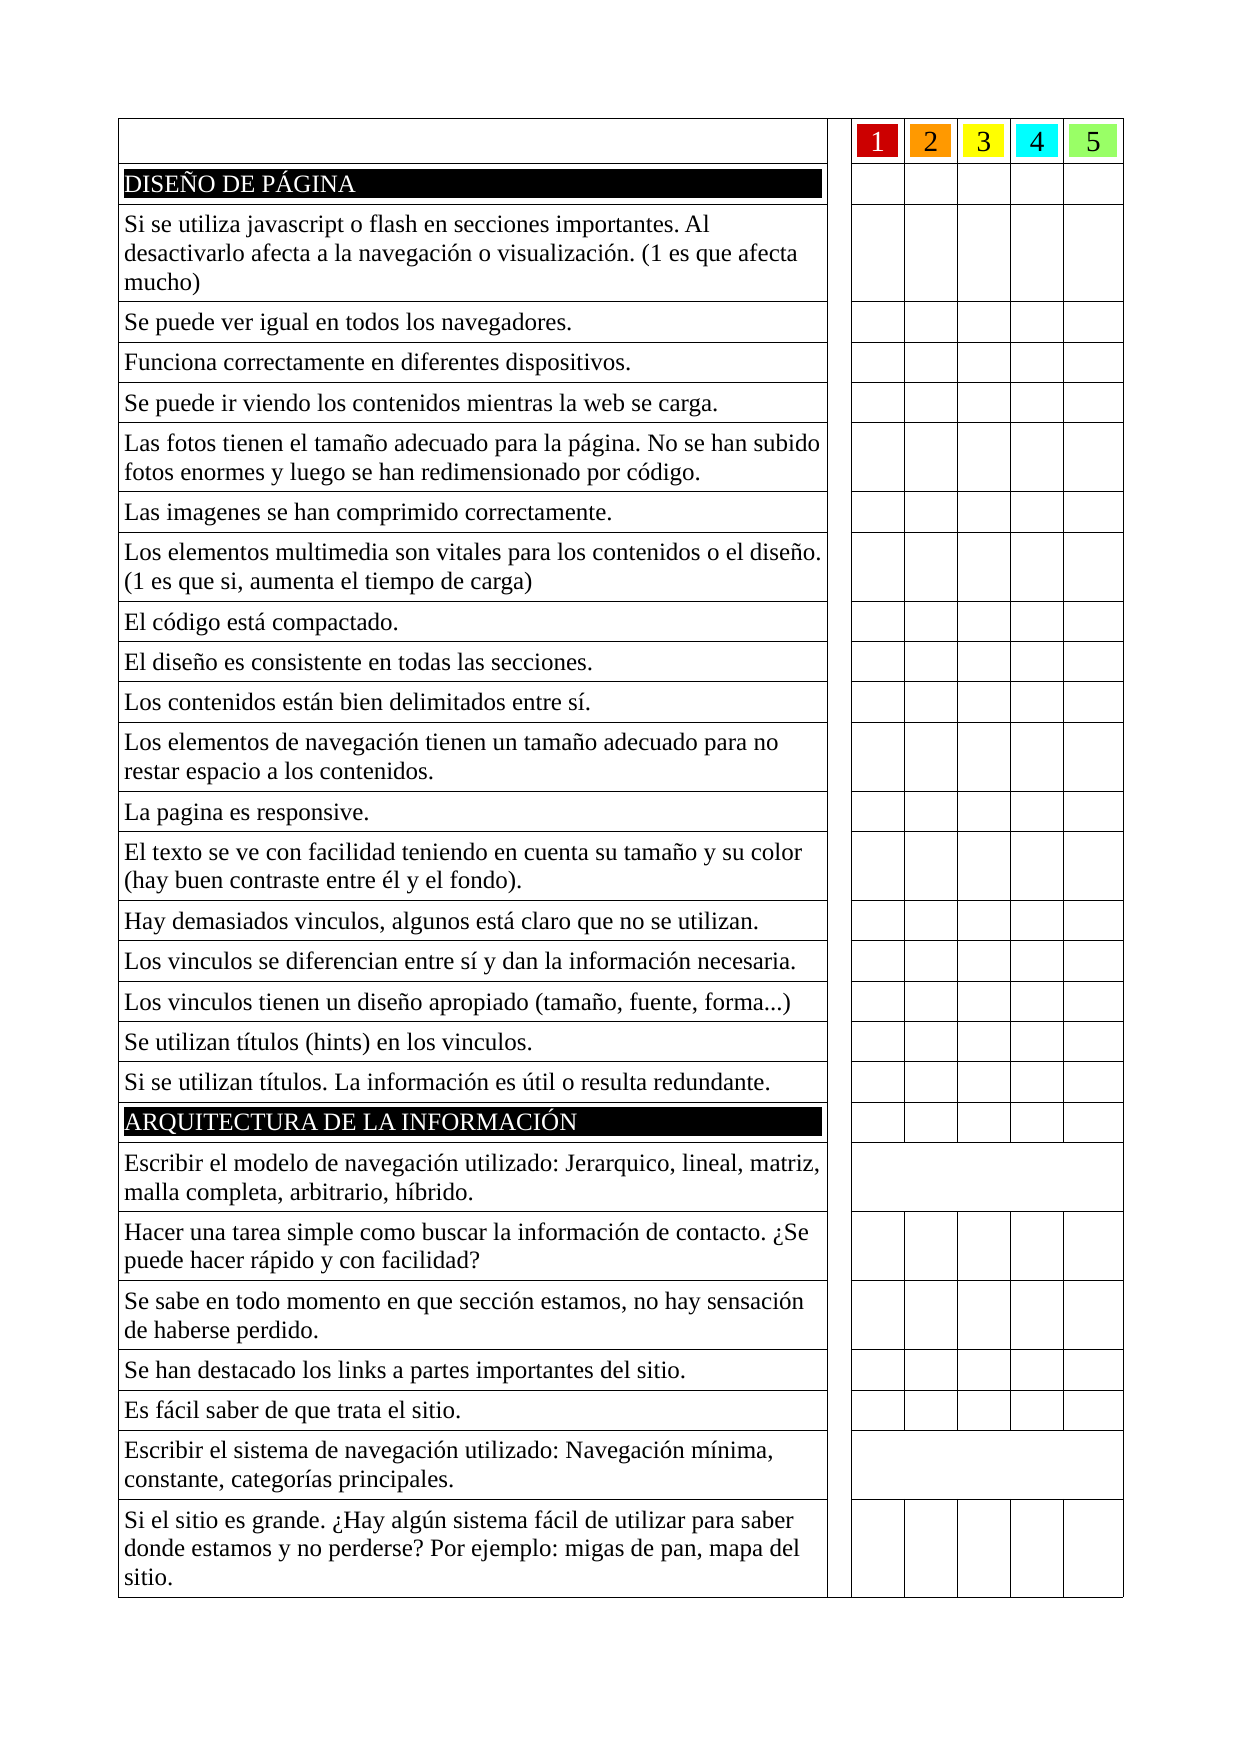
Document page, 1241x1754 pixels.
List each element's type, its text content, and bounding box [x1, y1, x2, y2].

table_cell [852, 1212, 904, 1280]
table_cell [852, 723, 904, 791]
table_header 5 [1064, 119, 1123, 163]
table_cell [1064, 302, 1123, 342]
table_cell [852, 832, 904, 900]
table_cell [1064, 792, 1123, 831]
table_cell Hacer una tarea simple como buscar la información de contacto. ¿Se puede hacer rápido y con facilidad? [119, 1212, 827, 1280]
table_cell Los elementos multimedia son vitales para los contenidos o el diseño. (1 es que si, aumenta el tiempo de carga) [119, 533, 827, 601]
table_cell [958, 941, 1010, 981]
table_cell [852, 1431, 1123, 1499]
table_cell [958, 1062, 1010, 1102]
table_cell [1064, 164, 1123, 203]
table_cell [1064, 642, 1123, 681]
table_cell [852, 1062, 904, 1102]
table_cell [1011, 1350, 1063, 1389]
table_cell [852, 901, 904, 940]
table_cell La pagina es responsive. [119, 792, 827, 831]
table_cell [852, 792, 904, 831]
table_cell El diseño es consistente en todas las secciones. [119, 642, 827, 681]
table_cell [1011, 533, 1063, 601]
table_cell [905, 832, 957, 900]
table_cell Se sabe en todo momento en que sección estamos, no hay sensación de haberse perdido. [119, 1281, 827, 1349]
table_cell [958, 1350, 1010, 1389]
table_cell [1011, 1103, 1063, 1142]
table_cell [852, 1500, 904, 1597]
table_cell [852, 164, 904, 203]
table_cell [852, 383, 904, 422]
table_cell [1011, 423, 1063, 491]
table_cell [905, 533, 957, 601]
table_cell Si el sitio es grande. ¿Hay algún sistema fácil de utilizar para saber donde estamos y no perderse? Por ejemplo: migas de pan, mapa del sitio. [119, 1500, 827, 1597]
table_header 3 [958, 119, 1010, 163]
table_cell [1011, 302, 1063, 342]
table_cell [905, 941, 957, 981]
table_cell [958, 1212, 1010, 1280]
table_cell Se puede ver igual en todos los navegadores. [119, 302, 827, 342]
table_cell [1064, 1212, 1123, 1280]
table_cell [1011, 164, 1063, 203]
table_cell [905, 383, 957, 422]
table_cell [1064, 901, 1123, 940]
table_cell [1011, 941, 1063, 981]
table_cell [958, 642, 1010, 681]
table_cell Se han destacado los links a partes importantes del sitio. [119, 1350, 827, 1389]
table_cell [1064, 723, 1123, 791]
table_cell [1011, 1281, 1063, 1349]
table_cell [905, 1103, 957, 1142]
table_cell [1064, 602, 1123, 641]
table_cell [1064, 383, 1123, 422]
table_cell [958, 1022, 1010, 1061]
table_cell [1064, 533, 1123, 601]
table_cell [1011, 901, 1063, 940]
table_cell [1064, 832, 1123, 900]
table_cell Si se utilizan títulos. La información es útil o resulta redundante. [119, 1062, 827, 1102]
table_cell [905, 1062, 957, 1102]
table_cell [1064, 423, 1123, 491]
table_cell Los vinculos tienen un diseño apropiado (tamaño, fuente, forma...) [119, 982, 827, 1021]
table_cell [958, 682, 1010, 722]
table_cell [905, 1022, 957, 1061]
table_cell [905, 343, 957, 382]
table_cell [1064, 492, 1123, 532]
table_cell [958, 533, 1010, 601]
table_cell [905, 682, 957, 722]
table_cell [852, 492, 904, 532]
table_cell [905, 901, 957, 940]
table_cell [958, 723, 1010, 791]
table_cell [1064, 1391, 1123, 1430]
table_cell Se utilizan títulos (hints) en los vinculos. [119, 1022, 827, 1061]
table_header [119, 119, 827, 163]
table_cell [852, 1391, 904, 1430]
table_cell [905, 982, 957, 1021]
table_cell [1011, 1062, 1063, 1102]
table_cell [905, 1391, 957, 1430]
table_cell [1011, 1500, 1063, 1597]
table_cell [958, 982, 1010, 1021]
table_cell [958, 901, 1010, 940]
table_cell [1064, 1500, 1123, 1597]
table_cell [1011, 832, 1063, 900]
table_cell [852, 602, 904, 641]
table_cell Los vinculos se diferencian entre sí y dan la información necesaria. [119, 941, 827, 981]
table_cell [1011, 792, 1063, 831]
table_cell El texto se ve con facilidad teniendo en cuenta su tamaño y su color (hay buen contraste entre él y el fondo). [119, 832, 827, 900]
table_cell [1064, 682, 1123, 722]
table_cell Las imagenes se han comprimido correctamente. [119, 492, 827, 532]
table_cell [905, 792, 957, 831]
table_cell [958, 1103, 1010, 1142]
table_cell [958, 343, 1010, 382]
table_cell [852, 343, 904, 382]
table_header 1 [852, 119, 904, 163]
table_cell [1011, 642, 1063, 681]
table_cell [905, 205, 957, 301]
table_cell [852, 302, 904, 342]
table_cell [958, 832, 1010, 900]
table_cell [905, 642, 957, 681]
table_cell Escribir el modelo de navegación utilizado: Jerarquico, lineal, matriz, malla completa, arbitrario, híbrido. [119, 1143, 827, 1211]
table_cell [1011, 1022, 1063, 1061]
table_cell [958, 1391, 1010, 1430]
table_cell Funciona correctamente en diferentes dispositivos. [119, 343, 827, 382]
table_cell [905, 1500, 957, 1597]
table_header [828, 119, 851, 1597]
table_cell Escribir el sistema de navegación utilizado: Navegación mínima, constante, categorías principales. [119, 1431, 827, 1499]
table_cell Es fácil saber de que trata el sitio. [119, 1391, 827, 1430]
table_cell [852, 982, 904, 1021]
table_cell [1011, 1212, 1063, 1280]
table_cell Las fotos tienen el tamaño adecuado para la página. No se han subido fotos enormes y luego se han redimensionado por código. [119, 423, 827, 491]
table_cell [905, 423, 957, 491]
table_cell [905, 602, 957, 641]
table_cell [1064, 1281, 1123, 1349]
table_cell [1011, 982, 1063, 1021]
table_cell [1011, 1391, 1063, 1430]
table_cell Los elementos de navegación tienen un tamaño adecuado para no restar espacio a los contenidos. [119, 723, 827, 791]
table_cell [852, 941, 904, 981]
table_cell [958, 1281, 1010, 1349]
table_cell [958, 164, 1010, 203]
table_cell [958, 602, 1010, 641]
table_cell Se puede ir viendo los contenidos mientras la web se carga. [119, 383, 827, 422]
table_cell [1011, 602, 1063, 641]
table_cell [958, 792, 1010, 831]
table_cell [905, 492, 957, 532]
table_cell [958, 492, 1010, 532]
table_cell [905, 164, 957, 203]
table_cell [852, 1103, 904, 1142]
table_cell [958, 423, 1010, 491]
table_cell [958, 205, 1010, 301]
table_cell [1011, 723, 1063, 791]
table_cell [852, 682, 904, 722]
table_cell [1064, 343, 1123, 382]
table_cell [958, 302, 1010, 342]
table_cell [852, 642, 904, 681]
table_cell [905, 1281, 957, 1349]
table_cell [905, 723, 957, 791]
table_cell [958, 1500, 1010, 1597]
table_cell [1011, 205, 1063, 301]
table_cell [1011, 682, 1063, 722]
table_cell [905, 1212, 957, 1280]
table_cell [1011, 343, 1063, 382]
table_cell [1064, 941, 1123, 981]
table_cell [852, 1022, 904, 1061]
table_cell [852, 205, 904, 301]
table_header 4 [1011, 119, 1063, 163]
table_cell [852, 1350, 904, 1389]
table_cell Los contenidos están bien delimitados entre sí. [119, 682, 827, 722]
table_header 2 [905, 119, 957, 163]
table_cell [852, 423, 904, 491]
table_cell [1011, 492, 1063, 532]
table_cell ARQUITECTURA DE LA INFORMACIÓN [119, 1103, 827, 1142]
table_cell [1064, 205, 1123, 301]
table_cell [905, 1350, 957, 1389]
table_cell [1064, 1103, 1123, 1142]
table_cell [852, 1281, 904, 1349]
table_cell [1064, 982, 1123, 1021]
table_cell El código está compactado. [119, 602, 827, 641]
table_cell Si se utiliza javascript o flash en secciones importantes. Al desactivarlo afecta a la navegación o visualización. (1 es que afecta mucho) [119, 205, 827, 301]
table_cell [1064, 1022, 1123, 1061]
table_cell [1064, 1062, 1123, 1102]
table_cell [852, 1143, 1123, 1211]
table_cell DISEÑO DE PÁGINA [119, 164, 827, 203]
table_cell [958, 383, 1010, 422]
table_cell [1011, 383, 1063, 422]
table_cell [852, 533, 904, 601]
table_cell [905, 302, 957, 342]
table_cell Hay demasiados vinculos, algunos está claro que no se utilizan. [119, 901, 827, 940]
table_cell [1064, 1350, 1123, 1389]
